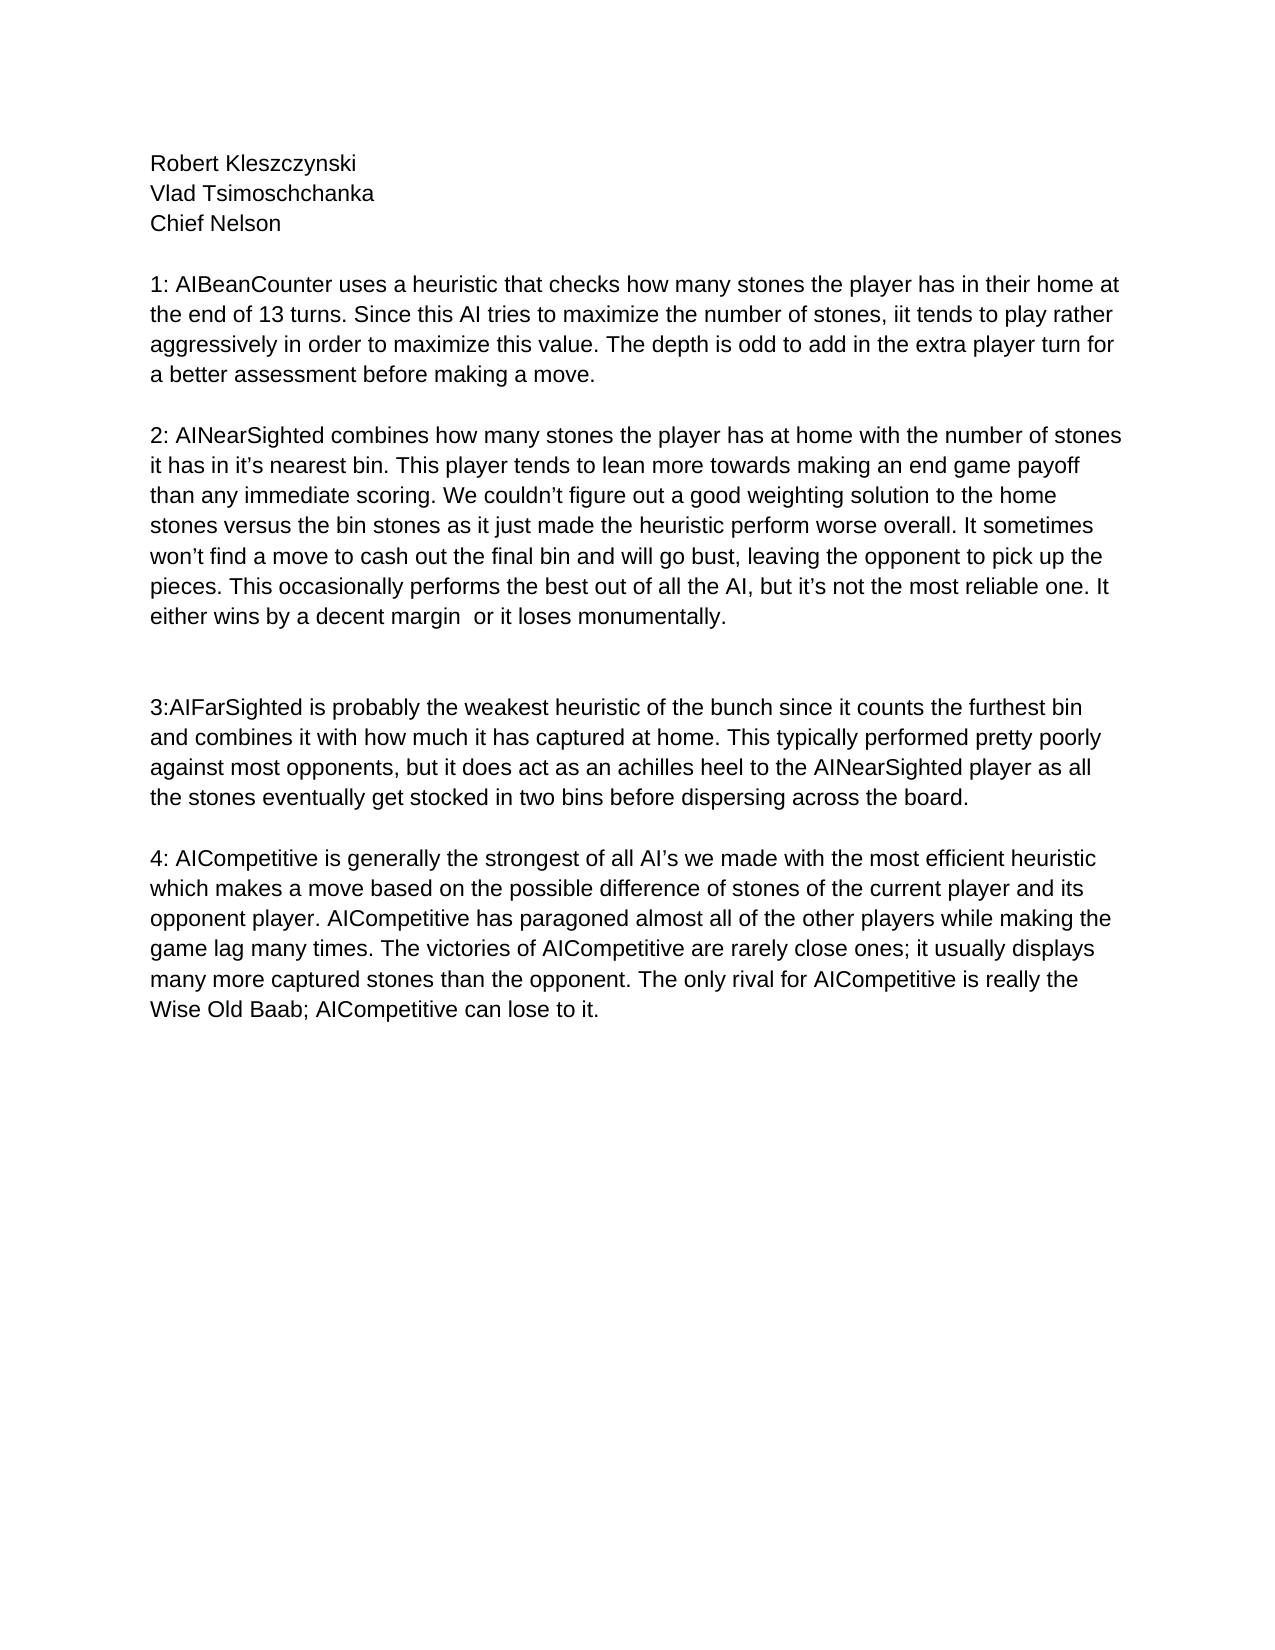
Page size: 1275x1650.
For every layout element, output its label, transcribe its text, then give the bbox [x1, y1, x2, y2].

text 2: AINearSighted combines how many stones the player has at home with the number of stones it has in it’s nearest bin. This player tends to lean more towards making an end game payoff than any immediate scoring. We couldn’t figure out a good weighting solution to the home stones versus the bin stones as it just made the heuristic perform worse overall. It sometimes won’t find a move to cash out the final bin and will go bust, leaving the opponent to pick up the pieces. This occasionally performs the best out of all the AI, but it’s not the most reliable one. It either wins by a decent margin or it loses monumentally. [150, 422, 1125, 629]
text Vlad Tsimoschchanka [150, 180, 1125, 207]
text 1: AIBeanCounter uses a heuristic that checks how many stones the player has in their home at the end of 13 turns. Since this AI tries to maximize the number of stones, iit tends to play rather aggressively in order to maximize this value. The depth is odd to add in the extra player turn for a better assessment before making a move. [150, 271, 1125, 388]
text 4: AICompetitive is generally the strongest of all AI’s we made with the most efficient heuristic which makes a move based on the possible difference of stones of the current player and its opponent player. AICompetitive has paragoned almost all of the other players while making the game lag many times. The victories of AICompetitive are rarely close ones; it usually displays many more captured stones than the opponent. The only rival for AICompetitive is really the Wise Old Baab; AICompetitive can lose to it. [150, 845, 1125, 1022]
text 3:AIFarSighted is probably the weakest heuristic of the bunch since it counts the furthest bin and combines it with how much it has captured at home. This typically performed pretty poorly against most opponents, but it does act as an achilles heel to the AINearSighted player as all the stones eventually get stocked in two bins before dispersing across the board. [150, 694, 1125, 811]
text Robert Kleszczynski [150, 150, 1125, 176]
text Chief Nelson [150, 210, 1125, 237]
